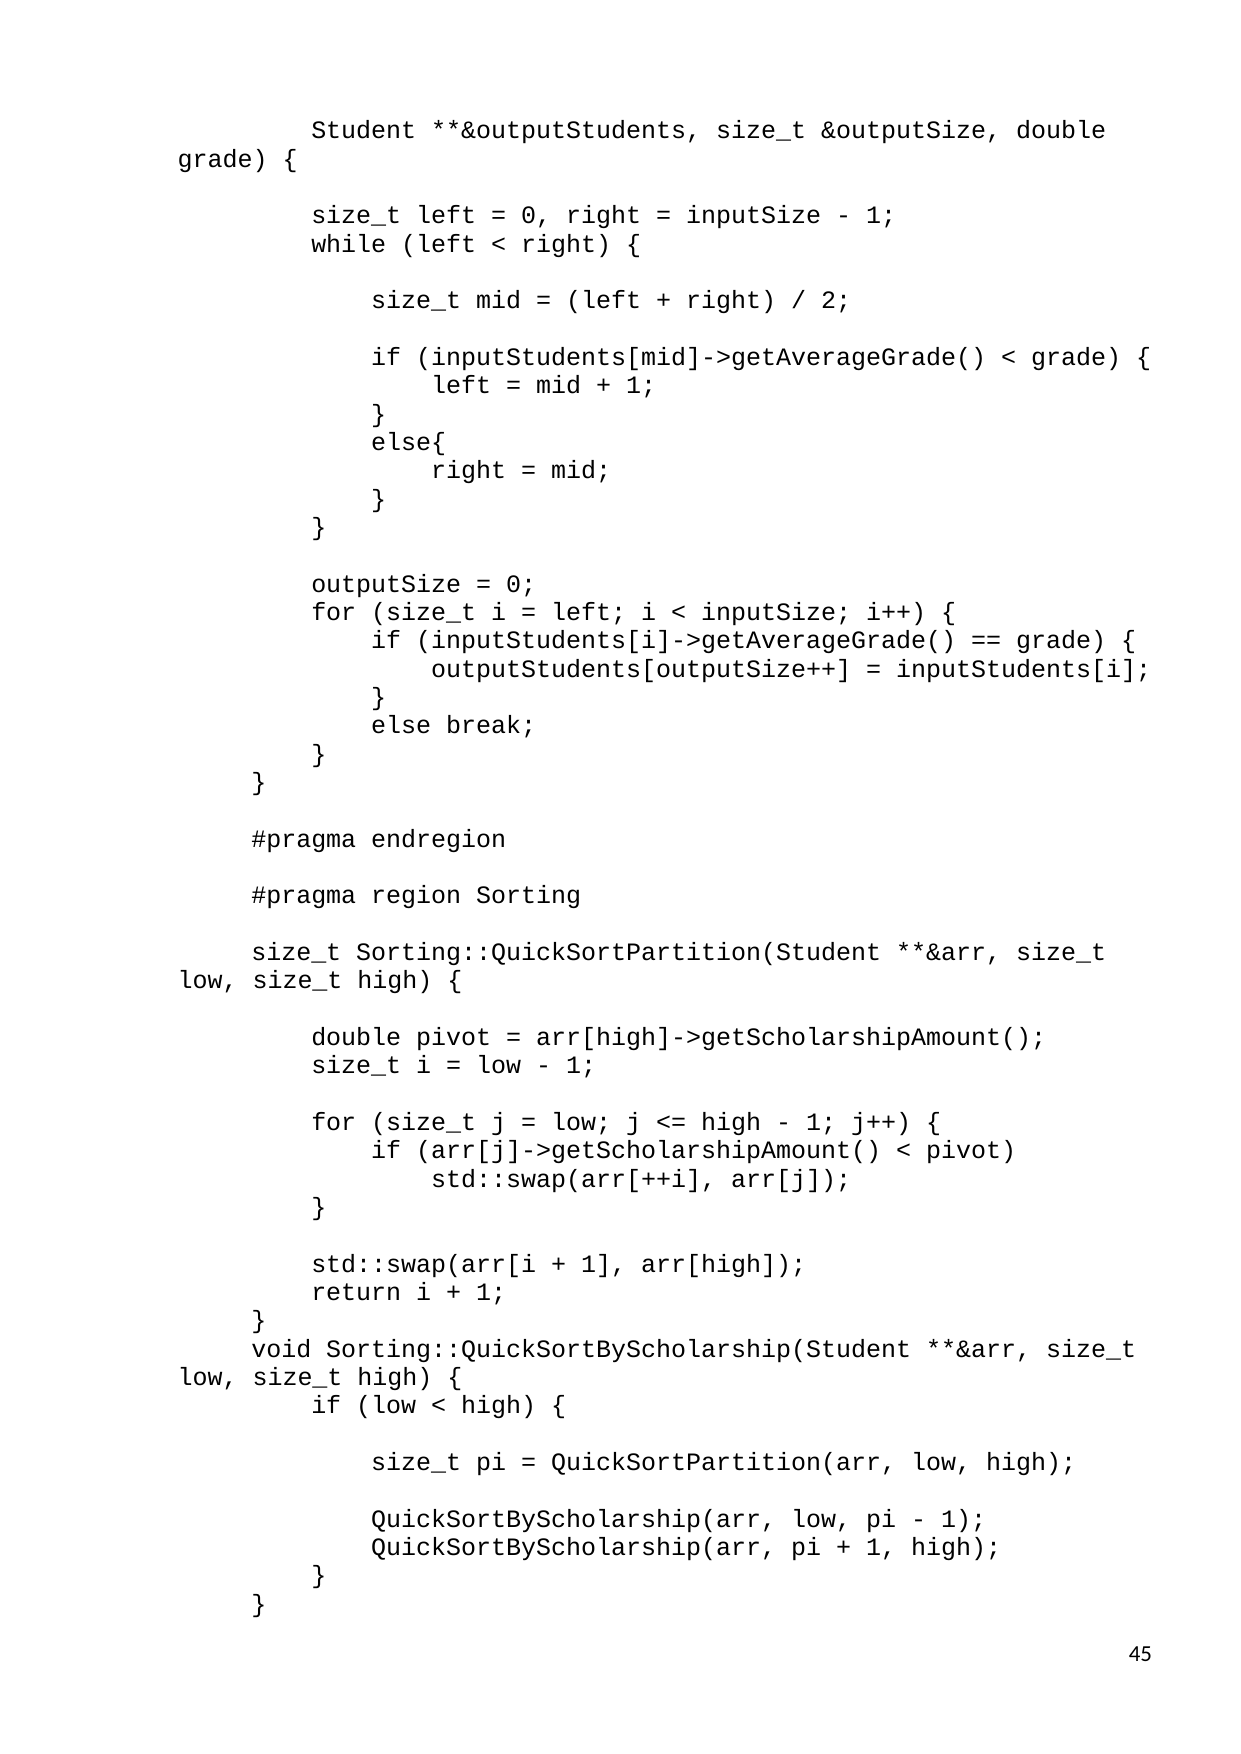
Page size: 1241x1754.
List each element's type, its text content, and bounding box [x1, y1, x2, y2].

text size_t left = 0, right = inputSize - 1; [177, 203, 1152, 231]
text } [177, 401, 1152, 430]
text } [177, 1308, 1152, 1336]
text Student **&outputStudents, size_t &outputSize, double grade) { [177, 118, 1152, 175]
text size_t pi = QuickSortPartition(arr, low, high); [177, 1450, 1152, 1478]
text } [177, 770, 1152, 798]
text } [177, 685, 1152, 713]
text outputStudents[outputSize++] = inputStudents[i]; [177, 656, 1152, 685]
text QuickSortByScholarship(arr, pi + 1, high); [177, 1535, 1152, 1563]
text left = mid + 1; [177, 373, 1152, 401]
text if (arr[j]->getScholarshipAmount() < pivot) [177, 1138, 1152, 1166]
text size_t mid = (left + right) / 2; [177, 288, 1152, 316]
text } [177, 1195, 1152, 1223]
text } [177, 1591, 1152, 1620]
text for (size_t j = low; j <= high - 1; j++) { [177, 1110, 1152, 1138]
text double pivot = arr[high]->getScholarshipAmount(); [177, 1025, 1152, 1053]
text } [177, 1563, 1152, 1591]
text right = mid; [177, 458, 1152, 486]
text size_t Sorting::QuickSortPartition(Student **&arr, size_t low, size_t high) { [177, 940, 1152, 996]
text QuickSortByScholarship(arr, low, pi - 1); [177, 1506, 1152, 1535]
text } [177, 515, 1152, 543]
text else{ [177, 430, 1152, 458]
text std::swap(arr[++i], arr[j]); [177, 1166, 1152, 1195]
text return i + 1; [177, 1280, 1152, 1308]
text } [177, 486, 1152, 515]
text #pragma region Sorting [177, 883, 1152, 911]
text #pragma endregion [177, 826, 1152, 855]
text while (left < right) { [177, 231, 1152, 260]
text if (low < high) { [177, 1393, 1152, 1421]
text void Sorting::QuickSortByScholarship(Student **&arr, size_t low, size_t high) { [177, 1336, 1152, 1393]
text if (inputStudents[i]->getAverageGrade() == grade) { [177, 628, 1152, 656]
text for (size_t i = left; i < inputSize; i++) { [177, 600, 1152, 628]
text std::swap(arr[i + 1], arr[high]); [177, 1251, 1152, 1280]
text outputSize = 0; [177, 571, 1152, 600]
text if (inputStudents[mid]->getAverageGrade() < grade) { [177, 345, 1152, 373]
text } [177, 741, 1152, 770]
text size_t i = low - 1; [177, 1053, 1152, 1081]
text else break; [177, 713, 1152, 741]
